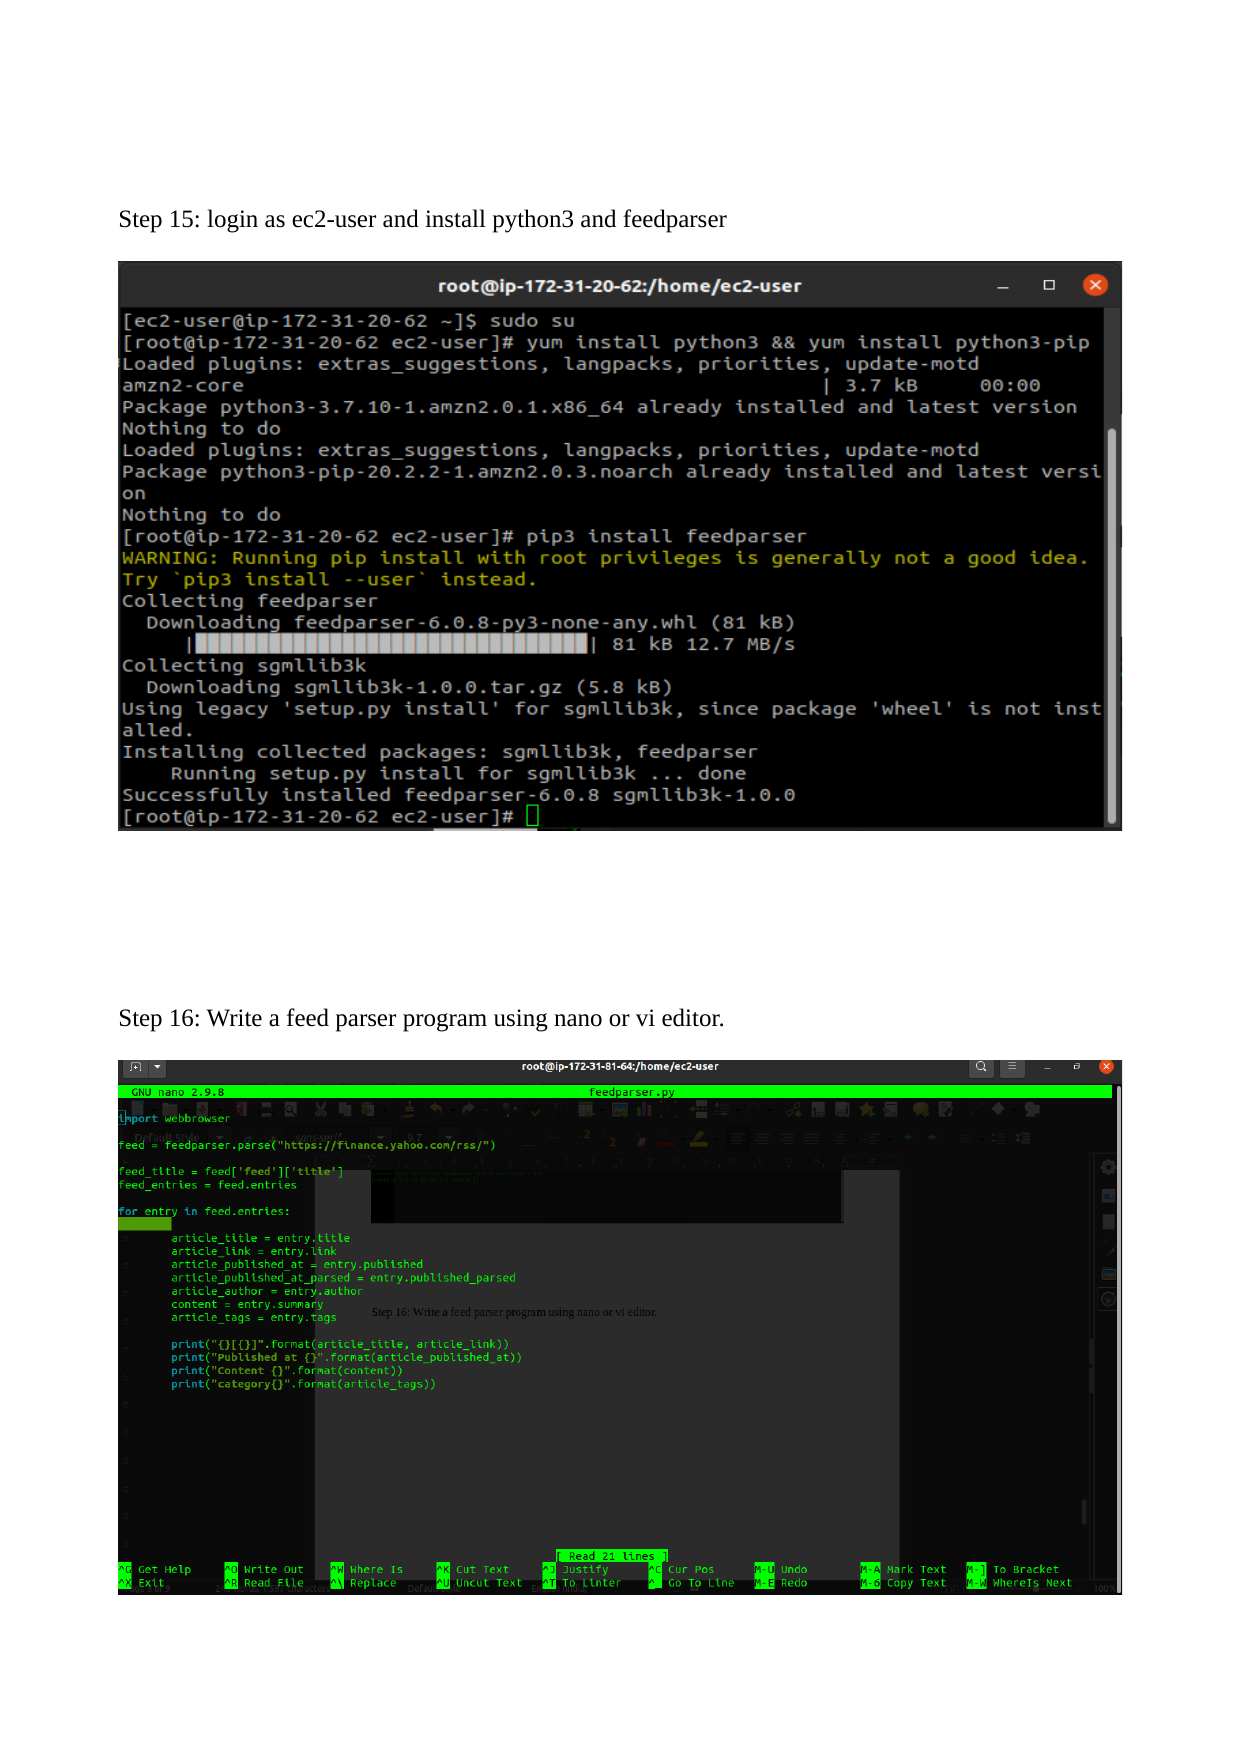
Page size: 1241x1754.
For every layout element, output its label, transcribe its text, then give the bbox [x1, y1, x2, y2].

text Step 15: login as ec2-user and install python3 and feedparser [118, 204, 1122, 233]
picture [118, 1060, 1123, 1595]
picture [118, 261, 1123, 831]
text Step 16: Write a feed parser program using nano or vi editor. [118, 1003, 1122, 1032]
